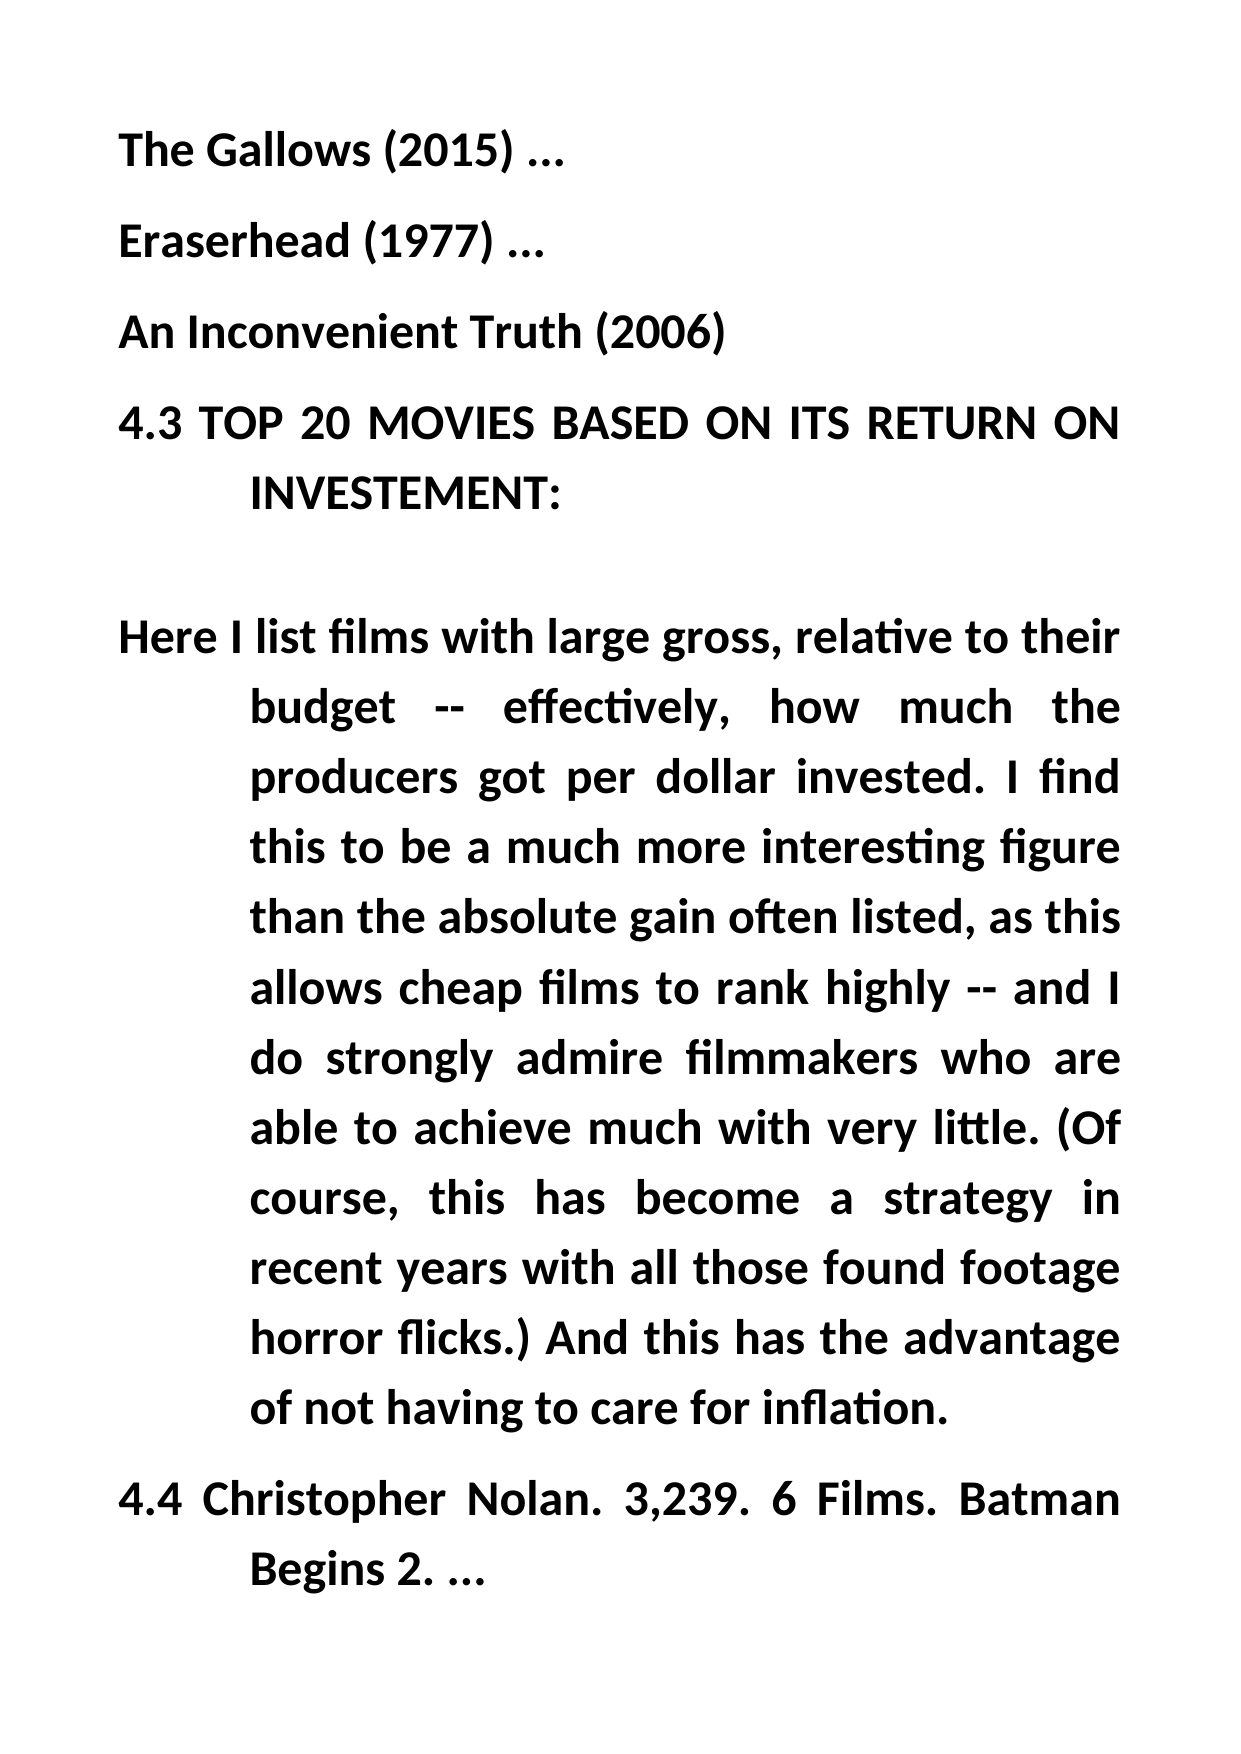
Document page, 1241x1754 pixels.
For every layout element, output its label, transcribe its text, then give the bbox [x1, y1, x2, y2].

text 4.3 TOP 20 MOVIES BASED ON ITS RETURN ON INVESTEMENT: [118, 391, 1122, 522]
text Eraserhead (1977) ... [118, 209, 1122, 270]
text The Gallows (2015) ... [118, 118, 1122, 179]
text Here I list films with large gross, relative to their budget -- effectively, how much the producers got per dollar invested. I find this to be a much more interesting figure than the absolute gain often listed, as this allows cheap films to rank highly -- and I do strongly admire filmmakers who are able to achieve much with very little. (Of course, this has become a strategy in recent years with all those found footage horror flicks.) And this has the advantage of not having to care for inflation. [118, 605, 1122, 1437]
text An Inconvenient Truth (2006) [118, 300, 1122, 361]
text 4.4 Christopher Nolan. 3,239. 6 Films. Batman Begins 2. ... [118, 1467, 1122, 1598]
